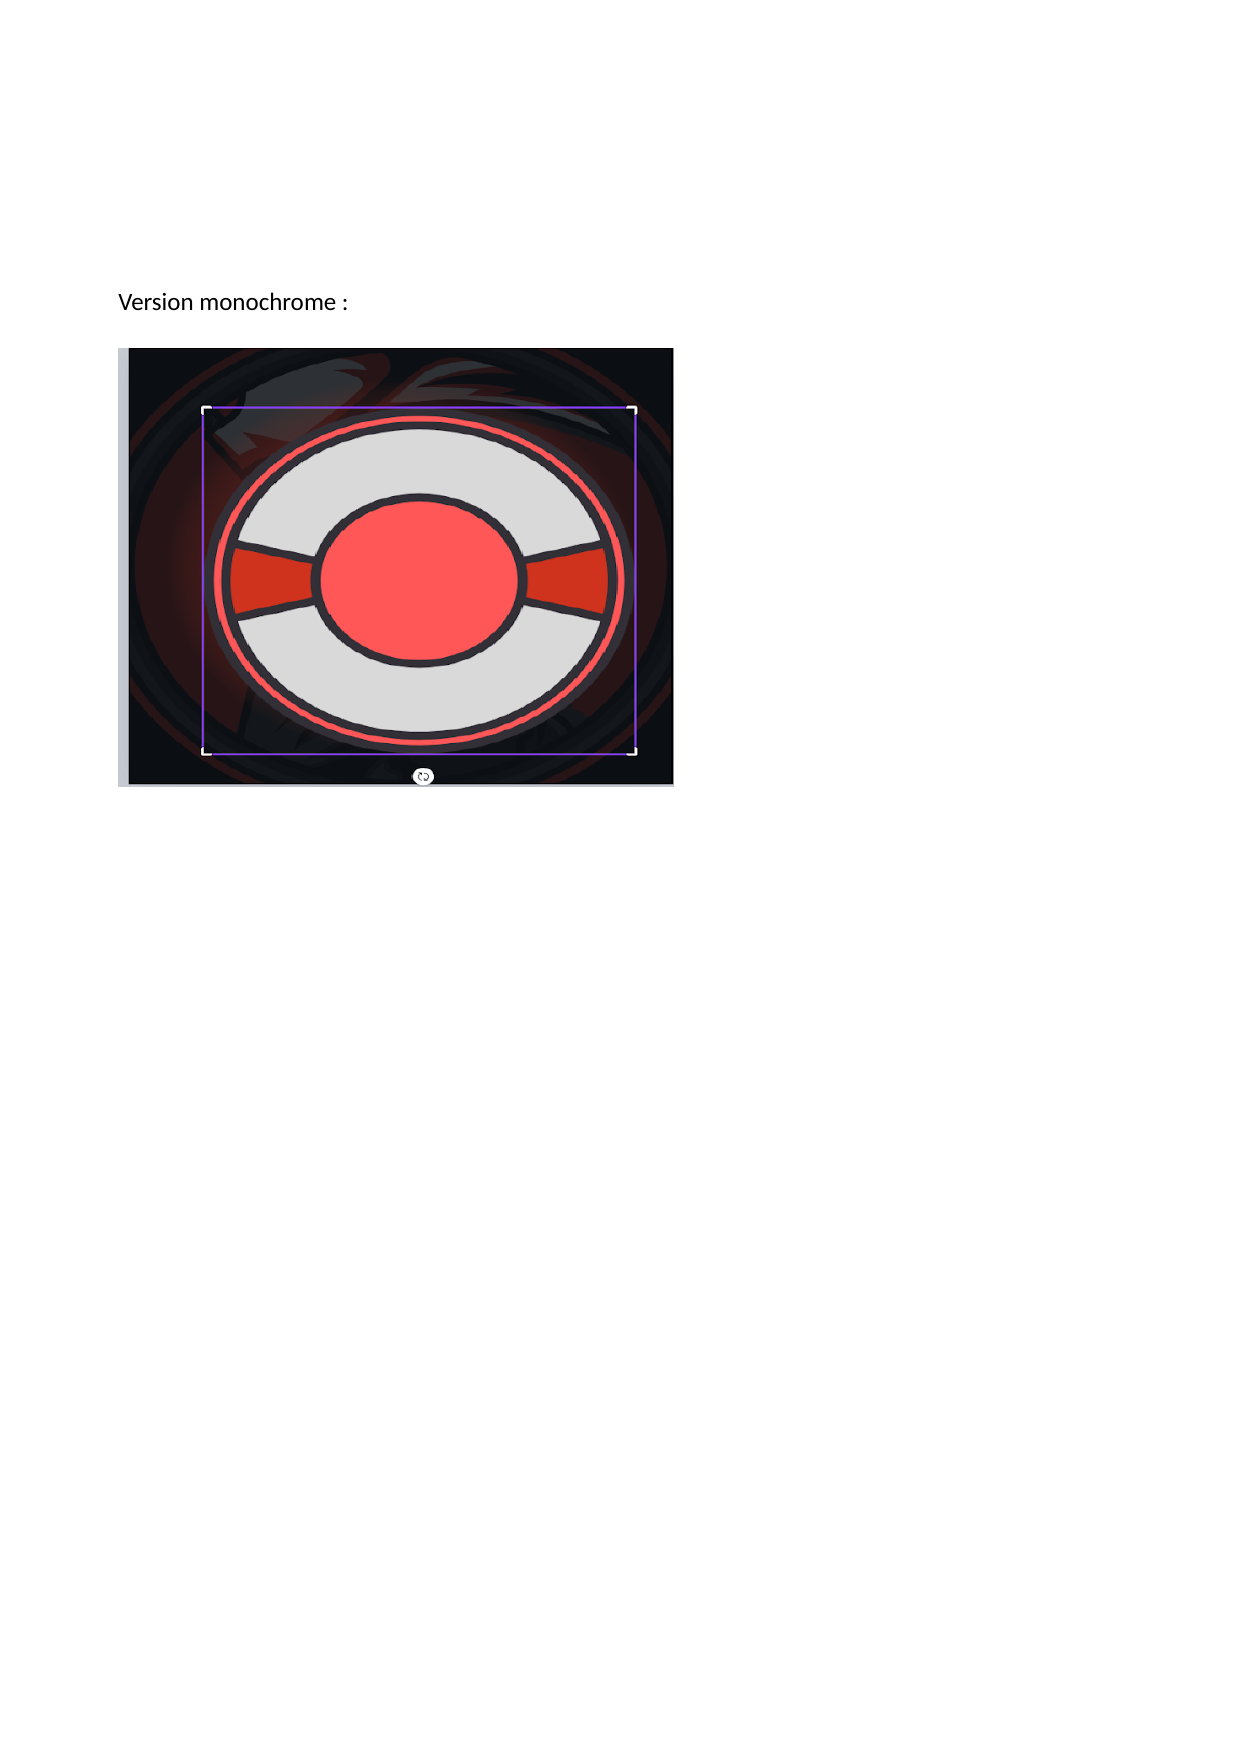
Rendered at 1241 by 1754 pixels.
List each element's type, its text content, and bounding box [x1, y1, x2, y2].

picture [317, 348, 674, 787]
text Version monochrome : [118, 286, 1122, 316]
